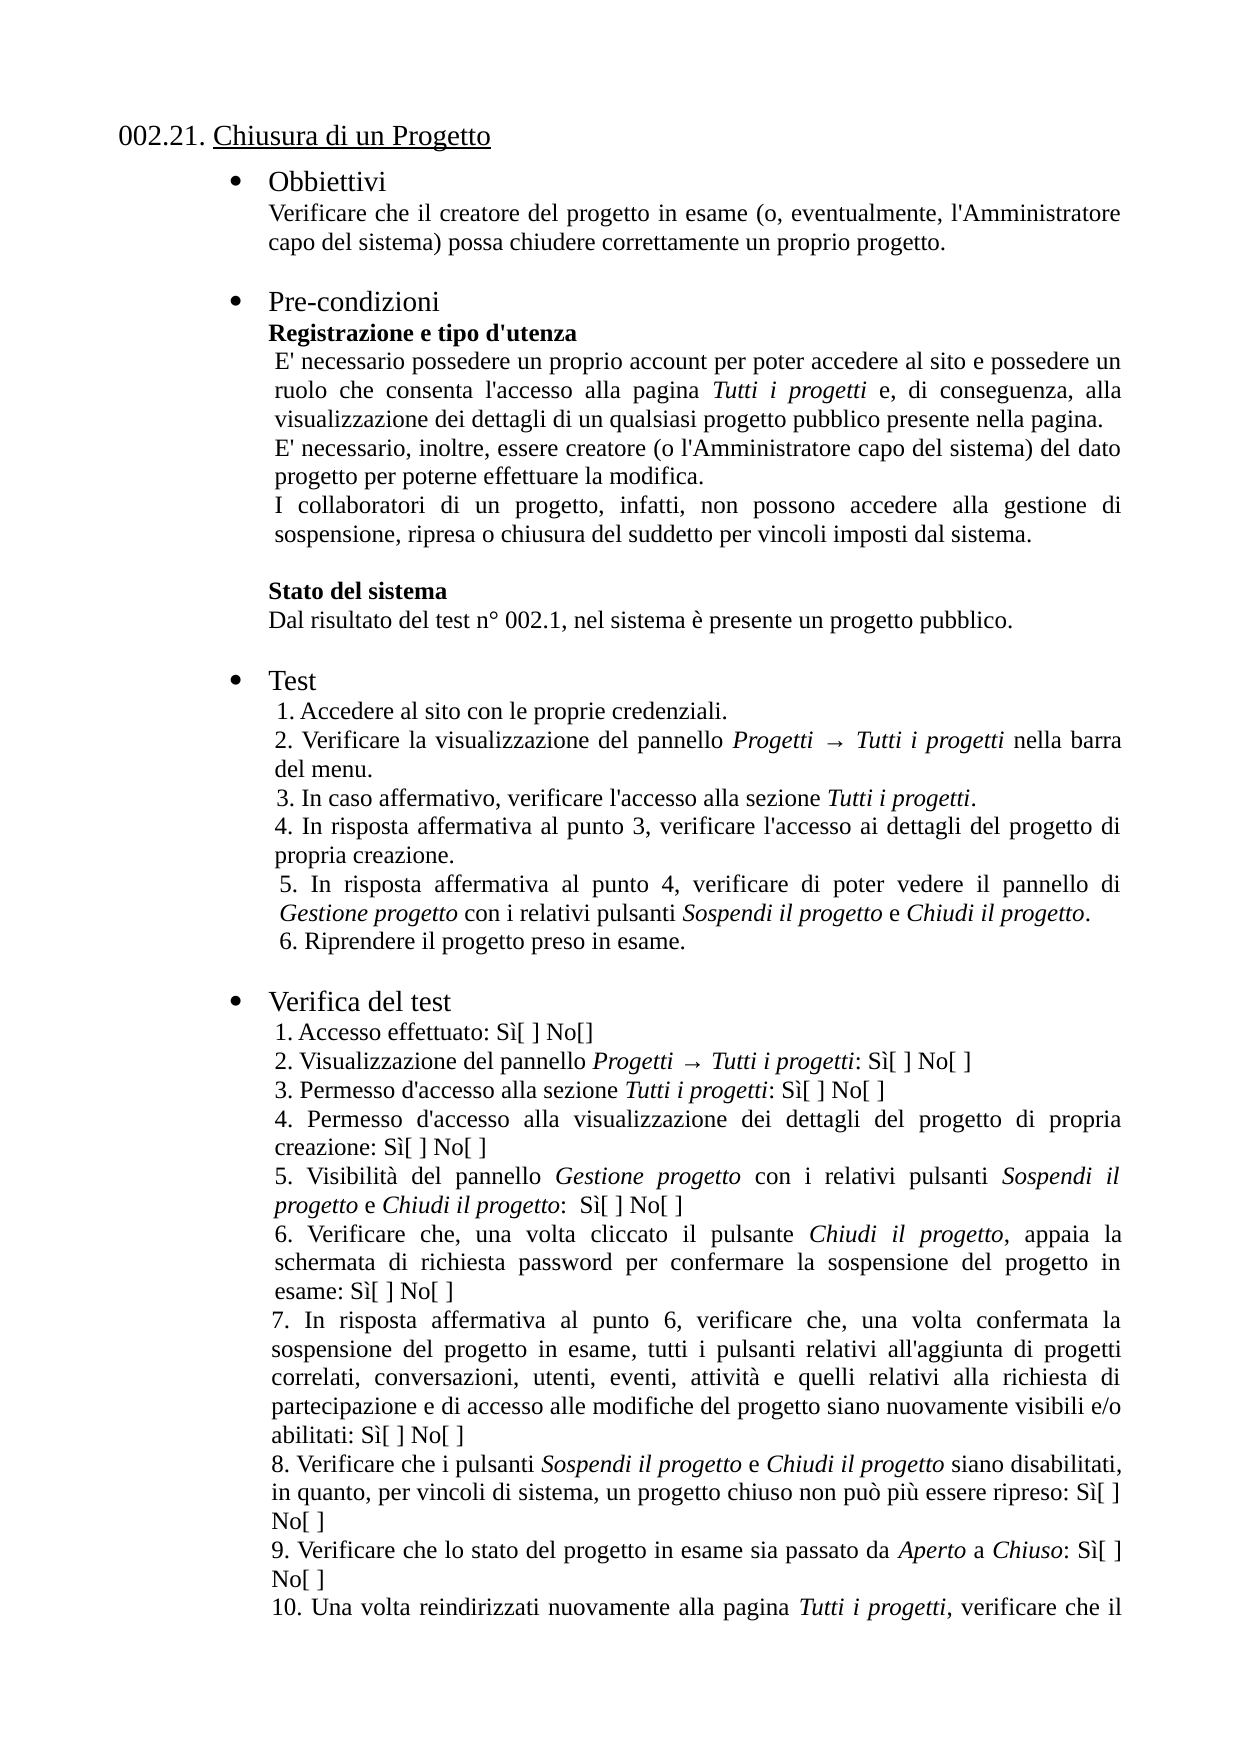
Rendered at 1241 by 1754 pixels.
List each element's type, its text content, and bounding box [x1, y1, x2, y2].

list Test [231, 663, 1122, 696]
text 6. Verificare che, una volta cliccato il pulsante Chiudi il progetto, appaia la schermata di richiesta password per confermare la sospensione del progetto in esame: Sì[ ] No[ ] [274, 1219, 1122, 1305]
text E' necessario possedere un proprio account per poter accedere al sito e possedere un ruolo che consenta l'accesso alla pagina Tutti i progetti e, di conseguenza, alla visualizzazione dei dettagli di un qualsiasi progetto pubblico presente nella pagina. [274, 346, 1122, 433]
text 10. Una volta reindirizzati nuovamente alla pagina Tutti i progetti, verificare che il [234, 1592, 1122, 1621]
text 2. Verificare la visualizzazione del pannello Progetti → Tutti i progetti nella barra del menu. [274, 725, 1122, 783]
subtitle 002.21. Chiusura di un Progetto [118, 118, 1122, 152]
text 4. In risposta affermativa al punto 3, verificare l'accesso ai dettagli del progetto di propria creazione. [274, 811, 1122, 869]
text Registrazione e tipo d'utenza [268, 318, 1122, 346]
text 1. Accedere al sito con le proprie credenziali. [276, 696, 1122, 725]
text 1. Accesso effettuato: Sì[ ] No[] [274, 1017, 1122, 1046]
list Verifica del test [231, 984, 1122, 1017]
text 6. Riprendere il progetto preso in esame. [279, 926, 1122, 955]
text 2. Visualizzazione del pannello Progetti → Tutti i progetti: Sì[ ] No[ ] [274, 1046, 1122, 1075]
text 5. In risposta affermativa al punto 4, verificare di poter vedere il pannello di Gestione progetto con i relativi pulsanti Sospendi il progetto e Chiudi il progetto. [279, 869, 1122, 926]
text Dal risultato del test n° 002.1, nel sistema è presente un progetto pubblico. [268, 605, 1122, 634]
text 3. In caso affermativo, verificare l'accesso alla sezione Tutti i progetti. [276, 783, 1122, 811]
list Obbiettivi [231, 164, 1122, 198]
text 7. In risposta affermativa al punto 6, verificare che, una volta confermata la sospensione del progetto in esame, tutti i pulsanti relativi all'aggiunta di progetti correlati, conversazioni, utenti, eventi, attività e quelli relativi alla richiesta di partecipazione e di accesso alle modifiche del progetto siano nuovamente visibili e/o abilitati: Sì[ ] No[ ] [234, 1305, 1122, 1449]
text 8. Verificare che i pulsanti Sospendi il progetto e Chiudi il progetto siano disabilitati, in quanto, per vincoli di sistema, un progetto chiuso non può più essere ripreso: Sì[ ] No[ ] [234, 1449, 1122, 1535]
text 5. Visibilità del pannello Gestione progetto con i relativi pulsanti Sospendi il progetto e Chiudi il progetto: Sì[ ] No[ ] [274, 1161, 1122, 1219]
text Stato del sistema [268, 576, 1122, 605]
text Verificare che il creatore del progetto in esame (o, eventualmente, l'Amministratore capo del sistema) possa chiudere correttamente un proprio progetto. [268, 198, 1122, 255]
list Pre-condizioni [231, 284, 1122, 318]
text 4. Permesso d'accesso alla visualizzazione dei dettagli del progetto di propria creazione: Sì[ ] No[ ] [274, 1104, 1122, 1161]
text 3. Permesso d'accesso alla sezione Tutti i progetti: Sì[ ] No[ ] [274, 1075, 1122, 1104]
text E' necessario, inoltre, essere creatore (o l'Amministratore capo del sistema) del dato progetto per poterne effettuare la modifica. [274, 433, 1122, 490]
text 9. Verificare che lo stato del progetto in esame sia passato da Aperto a Chiuso: Sì[ ] No[ ] [234, 1535, 1122, 1592]
text I collaboratori di un progetto, infatti, non possono accedere alla gestione di sospensione, ripresa o chiusura del suddetto per vincoli imposti dal sistema. [274, 490, 1122, 548]
